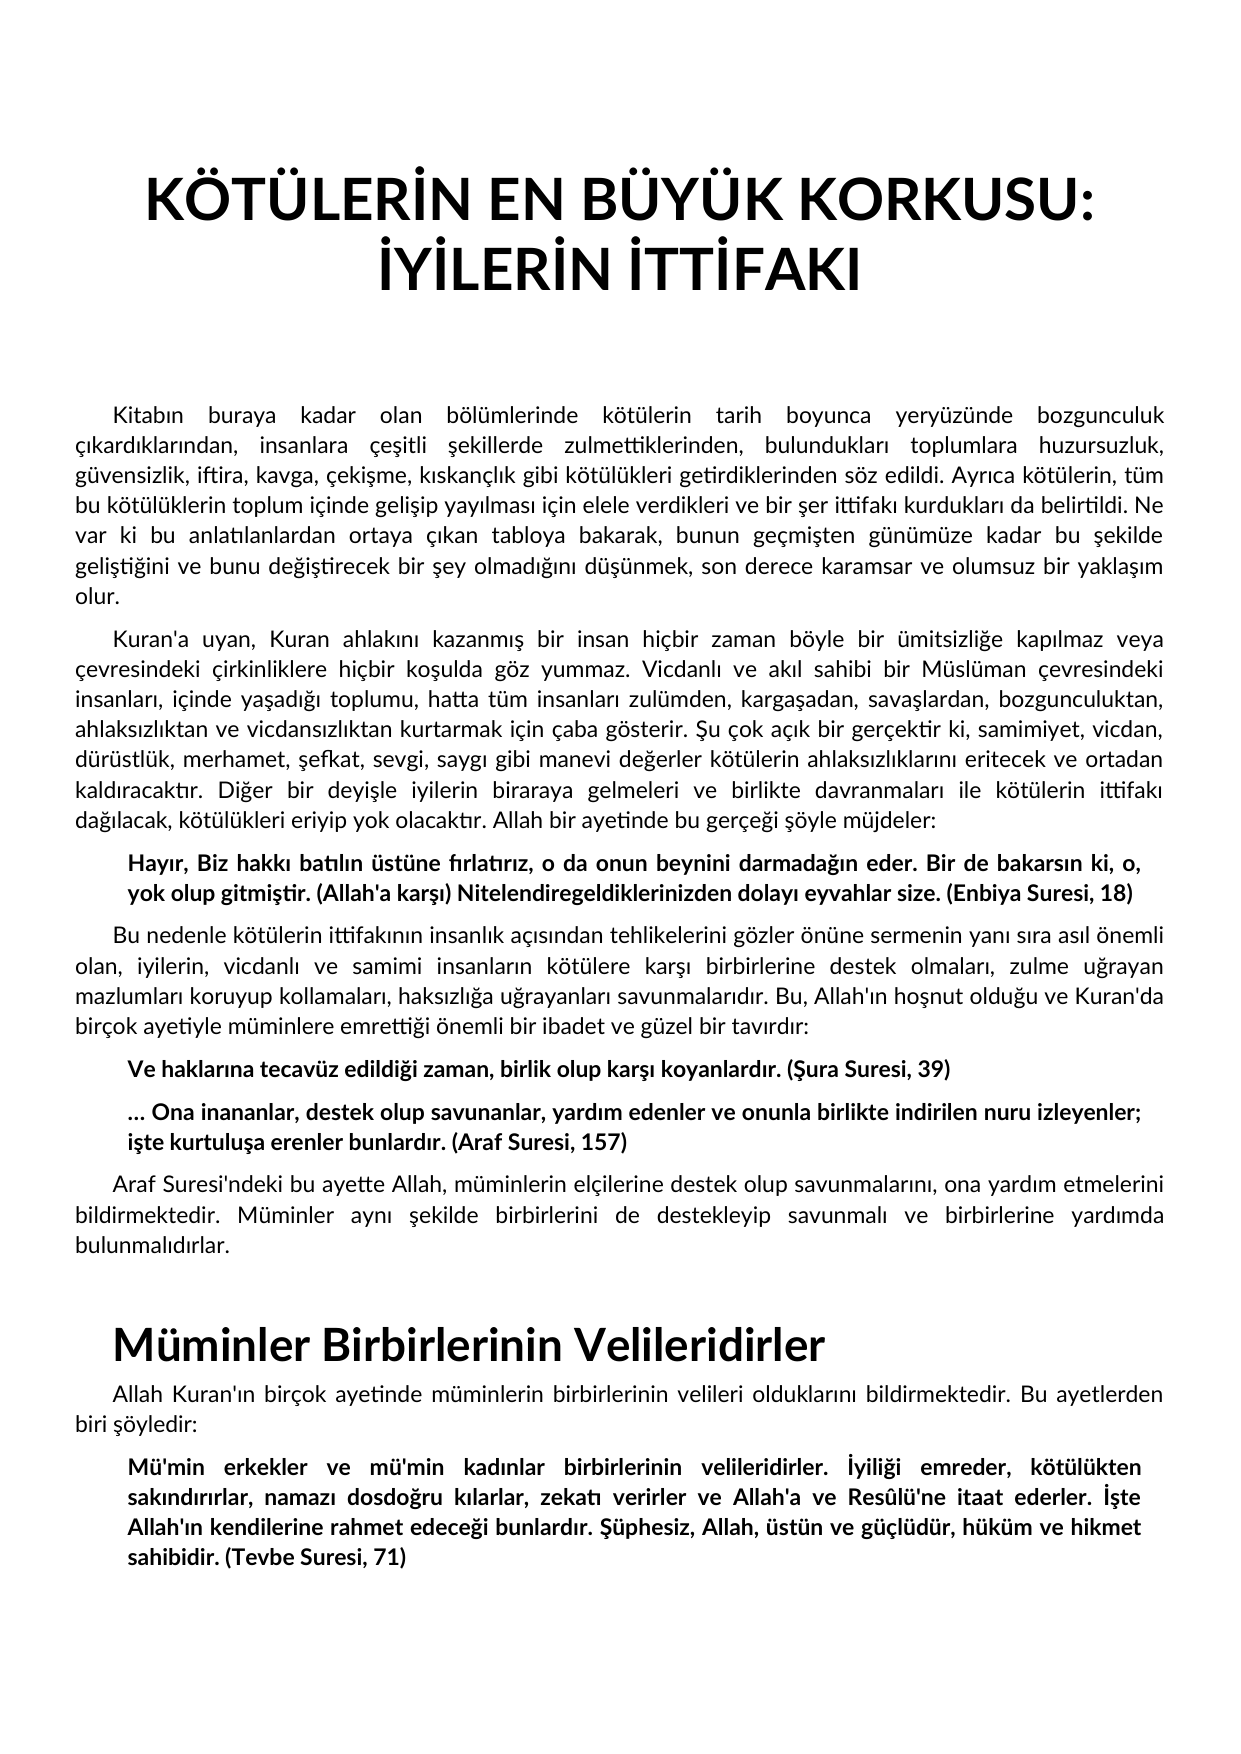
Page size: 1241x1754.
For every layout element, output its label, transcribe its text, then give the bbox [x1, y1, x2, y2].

text Hayır, Biz hakkı batılın üstüne fırlatırız, o da onun beynini darmadağın eder. Bir de bakarsın ki, o, yok olup gitmiştir. (Allah'a karşı) Nitelendiregeldiklerinizden dolayı eyvahlar size. (Enbiya Suresi, 18) [127, 848, 1143, 906]
text Ve haklarına tecavüz edildiği zaman, birlik olup karşı koyanlardır. (Şura Suresi, 39) [127, 1054, 1143, 1082]
subtitle Müminler Birbirlerinin Velileridirler [112, 1316, 1165, 1371]
text Araf Suresi'ndeki bu ayette Allah, müminlerin elçilerine destek olup savunmalarını, ona yardım etmelerini bildirmektedir. Müminler aynı şekilde birbirlerini de destekleyip savunmalı ve birbirlerine yardımda bulunmalıdırlar. [75, 1170, 1165, 1258]
subtitle KÖTÜLERİN EN BÜYÜK KORKUSU: İYİLERİN İTTİFAKI [75, 162, 1165, 302]
text Mü'min erkekler ve mü'min kadınlar birbirlerinin velileridirler. İyiliği emreder, kötülükten sakındırırlar, namazı dosdoğru kılarlar, zekatı verirler ve Allah'a ve Resûlü'ne itaat ederler. İşte Allah'ın kendilerine rahmet edeceği bunlardır. Şüphesiz, Allah, üstün ve güçlüdür, hüküm ve hikmet sahibidir. (Tevbe Suresi, 71) [127, 1452, 1143, 1570]
text Allah Kuran'ın birçok ayetinde müminlerin birbirlerinin velileri olduklarını bildirmektedir. Bu ayetlerden biri şöyledir: [75, 1379, 1165, 1437]
text Kitabın buraya kadar olan bölümlerinde kötülerin tarih boyunca yeryüzünde bozgunculuk çıkardıklarından, insanlara çeşitli şekillerde zulmettiklerinden, bulundukları toplumlara huzursuzluk, güvensizlik, iftira, kavga, çekişme, kıskançlık gibi kötülükleri getirdiklerinden söz edildi. Ayrıca kötülerin, tüm bu kötülüklerin toplum içinde gelişip yayılması için elele verdikleri ve bir şer ittifakı kurdukları da belirtildi. Ne var ki bu anlatılanlardan ortaya çıkan tabloya bakarak, bunun geçmişten günümüze kadar bu şekilde geliştiğini ve bunu değiştirecek bir şey olmadığını düşünmek, son derece karamsar ve olumsuz bir yaklaşım olur. [75, 400, 1165, 609]
text … Ona inananlar, destek olup savunanlar, yardım edenler ve onunla birlikte indirilen nuru izleyenler; işte kurtuluşa erenler bunlardır. (Araf Suresi, 157) [127, 1097, 1143, 1155]
text Bu nedenle kötülerin ittifakının insanlık açısından tehlikelerini gözler önüne sermenin yanı sıra asıl önemli olan, iyilerin, vicdanlı ve samimi insanların kötülere karşı birbirlerine destek olmaları, zulme uğrayan mazlumları koruyup kollamaları, haksızlığa uğrayanları savunmalarıdır. Bu, Allah'ın hoşnut olduğu ve Kuran'da birçok ayetiyle müminlere emrettiği önemli bir ibadet ve güzel bir tavırdır: [75, 921, 1165, 1039]
text Kuran'a uyan, Kuran ahlakını kazanmış bir insan hiçbir zaman böyle bir ümitsizliğe kapılmaz veya çevresindeki çirkinliklere hiçbir koşulda göz yummaz. Vicdanlı ve akıl sahibi bir Müslüman çevresindeki insanları, içinde yaşadığı toplumu, hatta tüm insanları zulümden, kargaşadan, savaşlardan, bozgunculuktan, ahlaksızlıktan ve vicdansızlıktan kurtarmak için çaba gösterir. Şu çok açık bir gerçektir ki, samimiyet, vicdan, dürüstlük, merhamet, şefkat, sevgi, saygı gibi manevi değerler kötülerin ahlaksızlıklarını eritecek ve ortadan kaldıracaktır. Diğer bir deyişle iyilerin biraraya gelmeleri ve birlikte davranmaları ile kötülerin ittifakı dağılacak, kötülükleri eriyip yok olacaktır. Allah bir ayetinde bu gerçeği şöyle müjdeler: [75, 624, 1165, 833]
